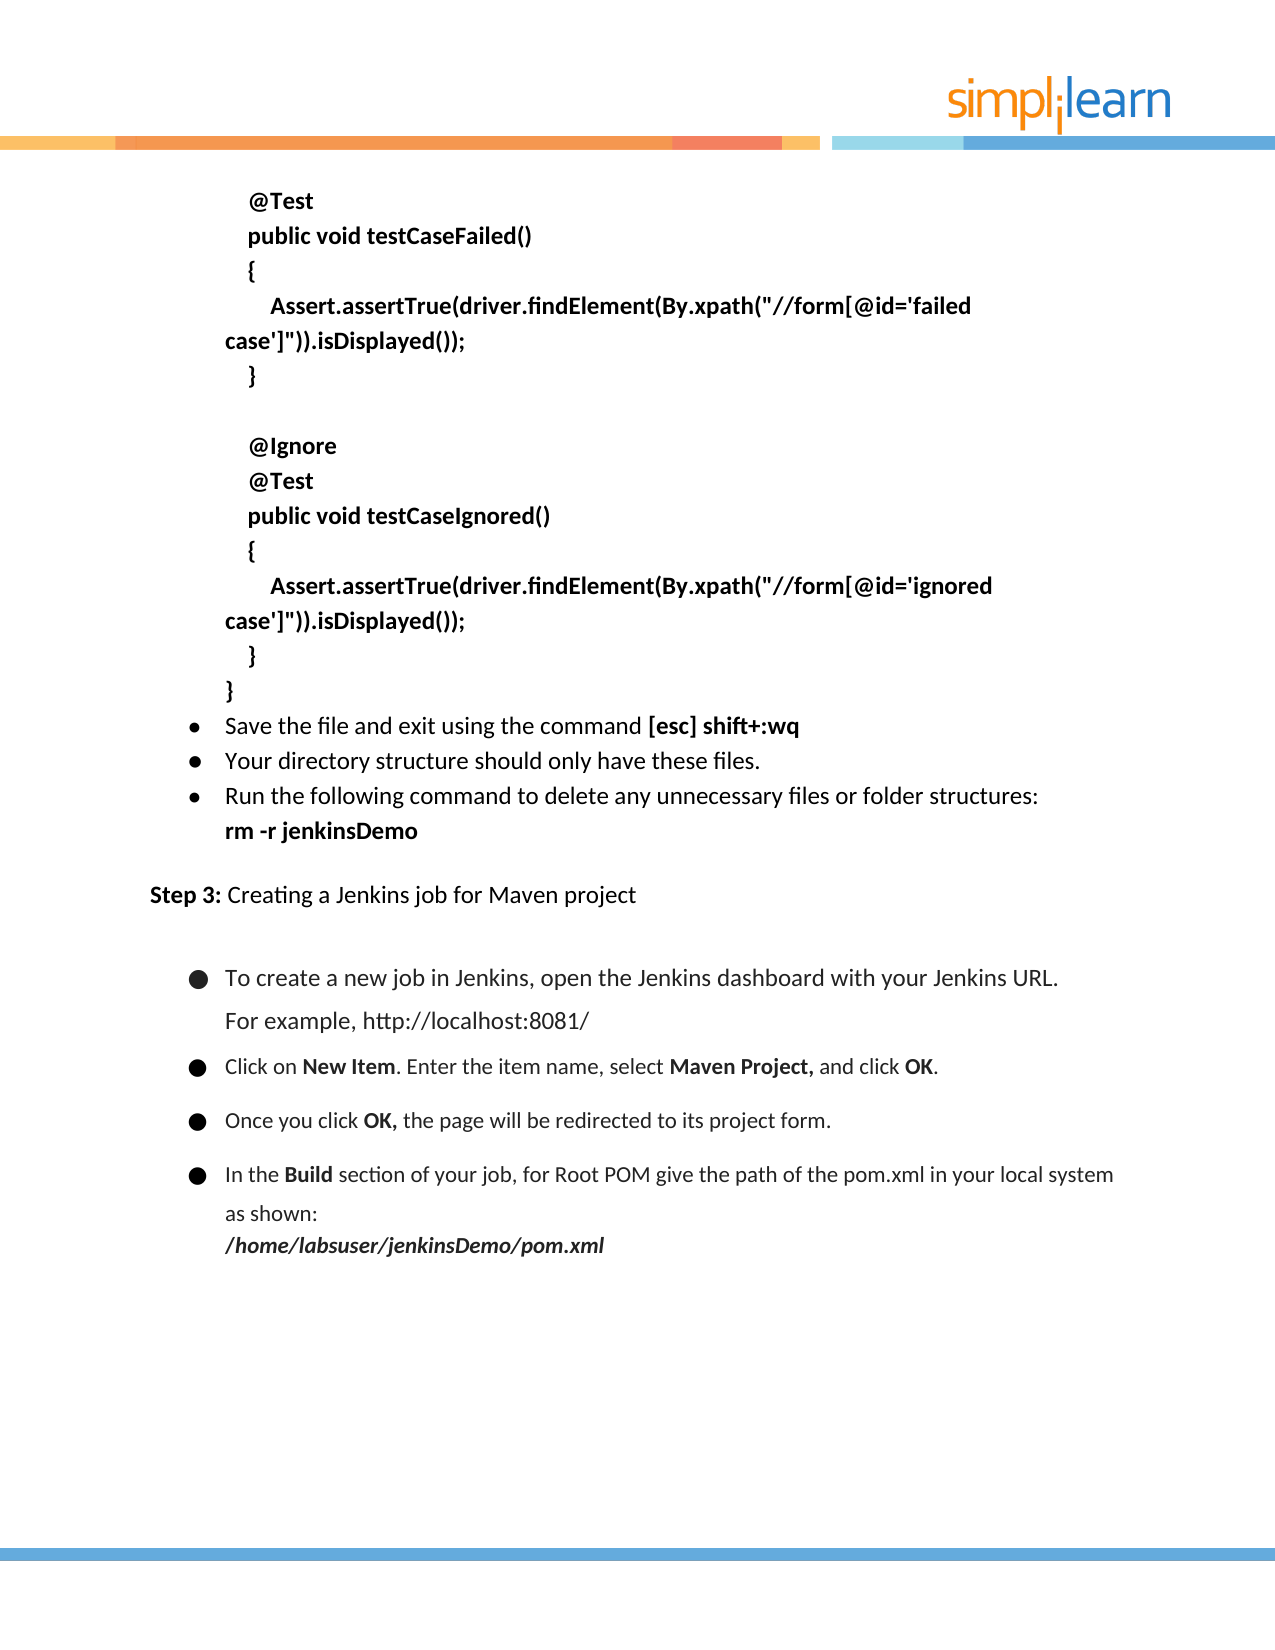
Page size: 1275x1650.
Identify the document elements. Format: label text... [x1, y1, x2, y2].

list Your directory structure should only have these files. [187, 745, 1125, 776]
list To create a new job in Jenkins, open the Jenkins dashboard with your Jenkins URL. For example, http://localhost:8081/ [187, 949, 1125, 1036]
text Step 3: Creating a Jenkins job for Maven project [150, 879, 1125, 910]
list Click on New Item. Enter the item name, select Maven Project, and click OK. [187, 1040, 1125, 1087]
text @Test public void testCaseFailed() { Assert.assertTrue(driver.findElement(By.xpath("//form[@id='failed case']")).isDisplayed()); } @Ignore @Test public void testCaseIgnored() { Assert.assertTrue(driver.findElement(By.xpath("//form[@id='ignored case']")).isDisplayed()); } } [150, 150, 1125, 706]
picture [0, 1548, 1275, 1562]
list Run the following command to delete any unnecessary files or folder structures: rm -r jenkinsDemo [187, 780, 1125, 876]
picture [0, 76, 1275, 150]
list Save the file and exit using the command [esc] shift+:wq [187, 710, 1125, 741]
list Once you click OK, the page will be redirected to its project form. [187, 1094, 1125, 1141]
list In the Build section of your job, for Root POM give the path of the pom.xml in your local system as shown: /home/labsuser/jenkinsDemo/pom.xml [187, 1148, 1125, 1259]
